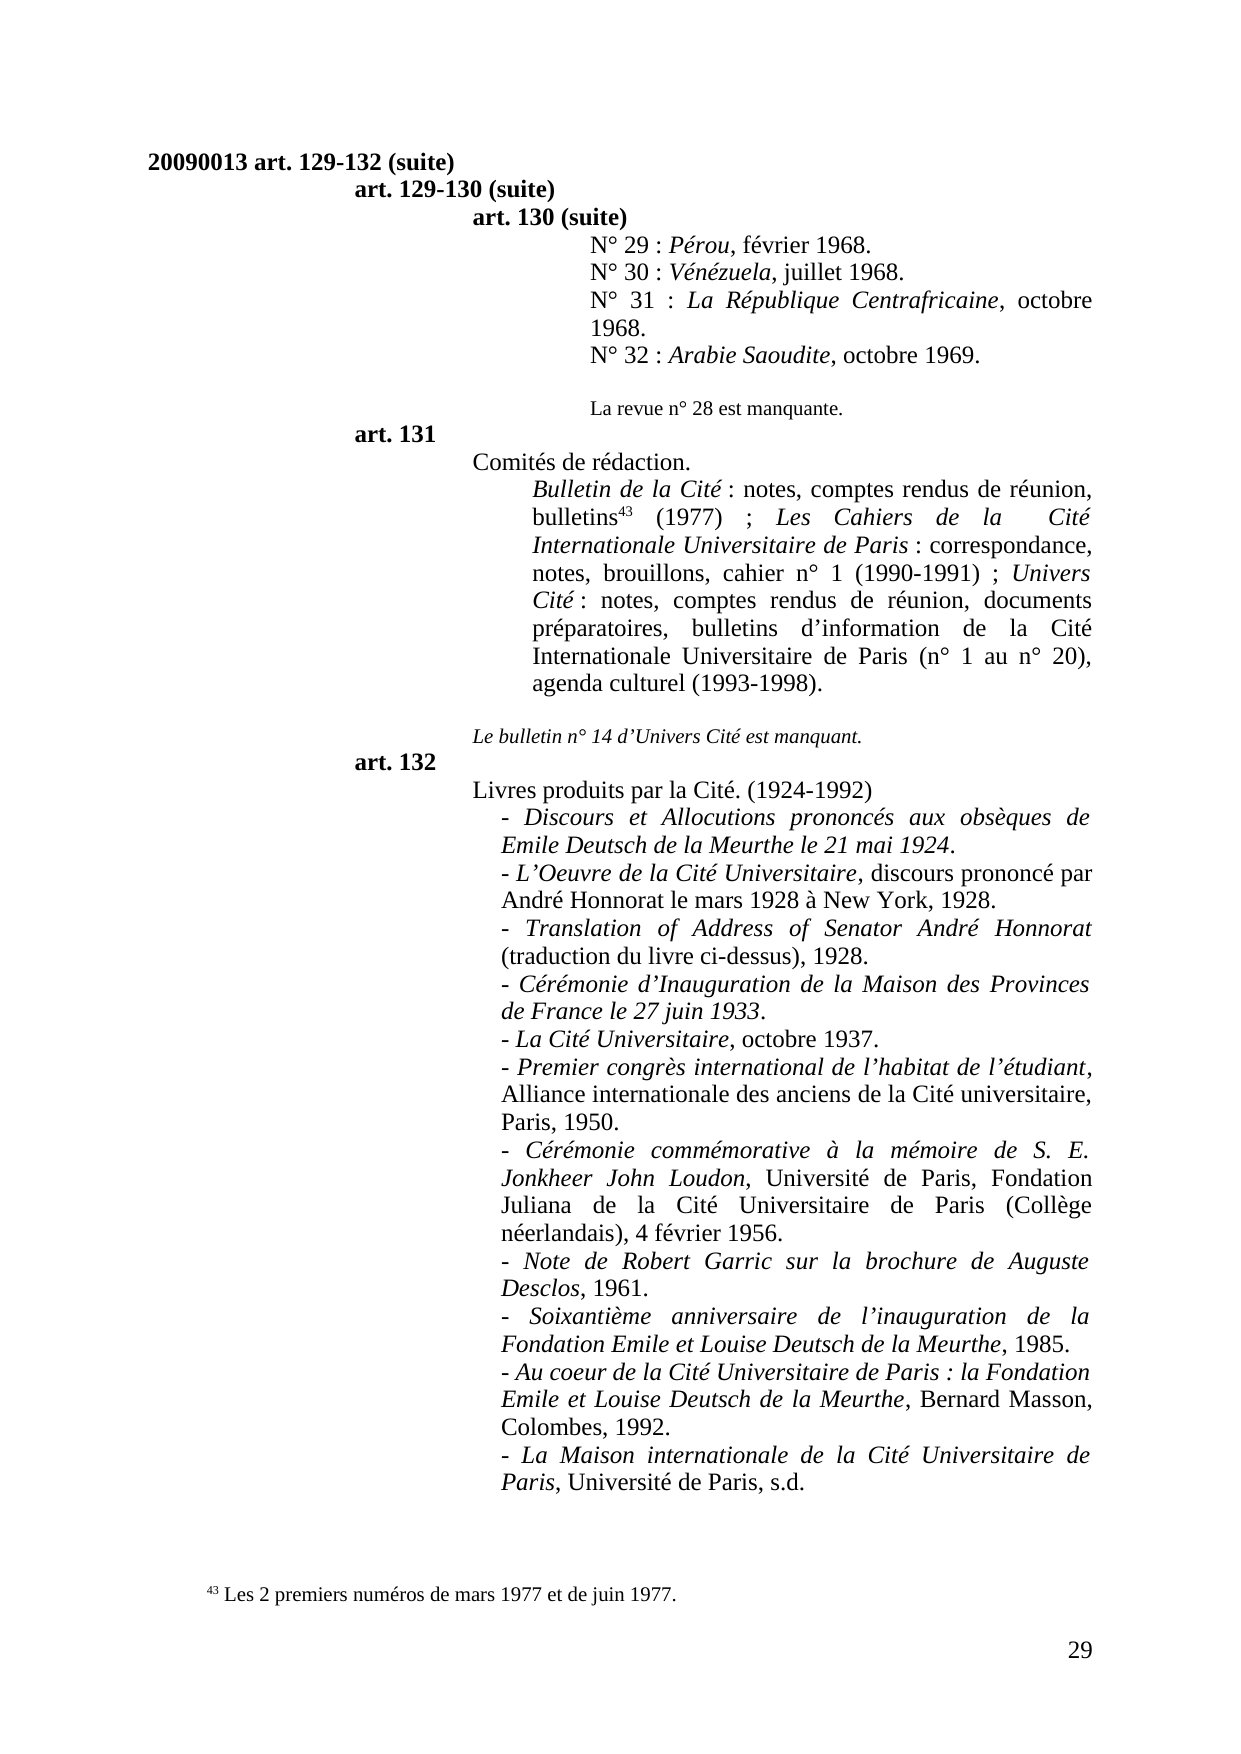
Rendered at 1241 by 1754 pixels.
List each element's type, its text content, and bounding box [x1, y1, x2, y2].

text art. 129-130 (suite) [354, 175, 1093, 203]
text - Translation of Address of Senator André Honnorat (traduction du livre ci-dessus), 1928. [501, 914, 1093, 970]
text - Discours et Allocutions prononcés aux obsèques de Emile Deutsch de la Meurthe le 21 mai 1924. [501, 803, 1093, 859]
text Livres produits par la Cité. (1924-1992) [472, 776, 1093, 803]
text art. 131 [354, 420, 1093, 448]
text - L’Oeuvre de la Cité Universitaire, discours prononcé par André Honnorat le mars 1928 à New York, 1928. [501, 859, 1093, 914]
text - Cérémonie d’Inauguration de la Maison des Provinces de France le 27 juin 1933. [501, 970, 1093, 1025]
text - Note de Robert Garric sur la brochure de Auguste Desclos, 1961. [501, 1247, 1093, 1302]
text - La Maison internationale de la Cité Universitaire de Paris, Université de Paris, s.d. [501, 1441, 1093, 1496]
text N° 32 : Arabie Saoudite, octobre 1969. [590, 342, 1093, 369]
text - Cérémonie commémorative à la mémoire de S. E. Jonkheer John Loudon, Université de Paris, Fondation Juliana de la Cité Universitaire de Paris (Collège néerlandais), 4 février 1956. [501, 1136, 1093, 1247]
text art. 132 [354, 748, 1093, 776]
text art. 130 (suite) [472, 203, 1093, 231]
text - La Cité Universitaire, octobre 1937. [501, 1025, 1093, 1053]
text Bulletin de la Cité : notes, comptes rendus de réunion, bulletins (1977) ; Les Cahiers de la Cité Internationale Universitaire de Paris : correspondance, notes, brouillons, cahier n° 1 (1990-1991) ; Univers Cité : notes, comptes rendus de réunion, documents préparatoires, bulletins d’information de la Cité Internationale Universitaire de Paris (n° 1 au n° 20), agenda culturel (1993-1998). [532, 476, 1093, 697]
text Comités de rédaction. [472, 448, 1093, 476]
text N° 29 : Pérou, février 1968. [590, 231, 1093, 258]
text N° 30 : Vénézuela, juillet 1968. [590, 258, 1093, 286]
text La revue n° 28 est manquante. [590, 397, 1093, 420]
text - Au coeur de la Cité Universitaire de Paris : la Fondation Emile et Louise Deutsch de la Meurthe, Bernard Masson, Colombes, 1992. [501, 1358, 1093, 1441]
text 20090013 art. 129-132 (suite) [148, 148, 1093, 175]
text Le bulletin n° 14 d’Univers Cité est manquant. [472, 725, 1093, 748]
text N° 31 : La République Centrafricaine, octobre 1968. [590, 286, 1093, 342]
text - Soixantième anniversaire de l’inauguration de la Fondation Emile et Louise Deutsch de la Meurthe, 1985. [501, 1302, 1093, 1358]
text Les 2 premiers numéros de mars 1977 et de juin 1977. [148, 1583, 1093, 1606]
text - Premier congrès international de l’habitat de l’étudiant, Alliance internationale des anciens de la Cité universitaire, Paris, 1950. [501, 1053, 1093, 1136]
